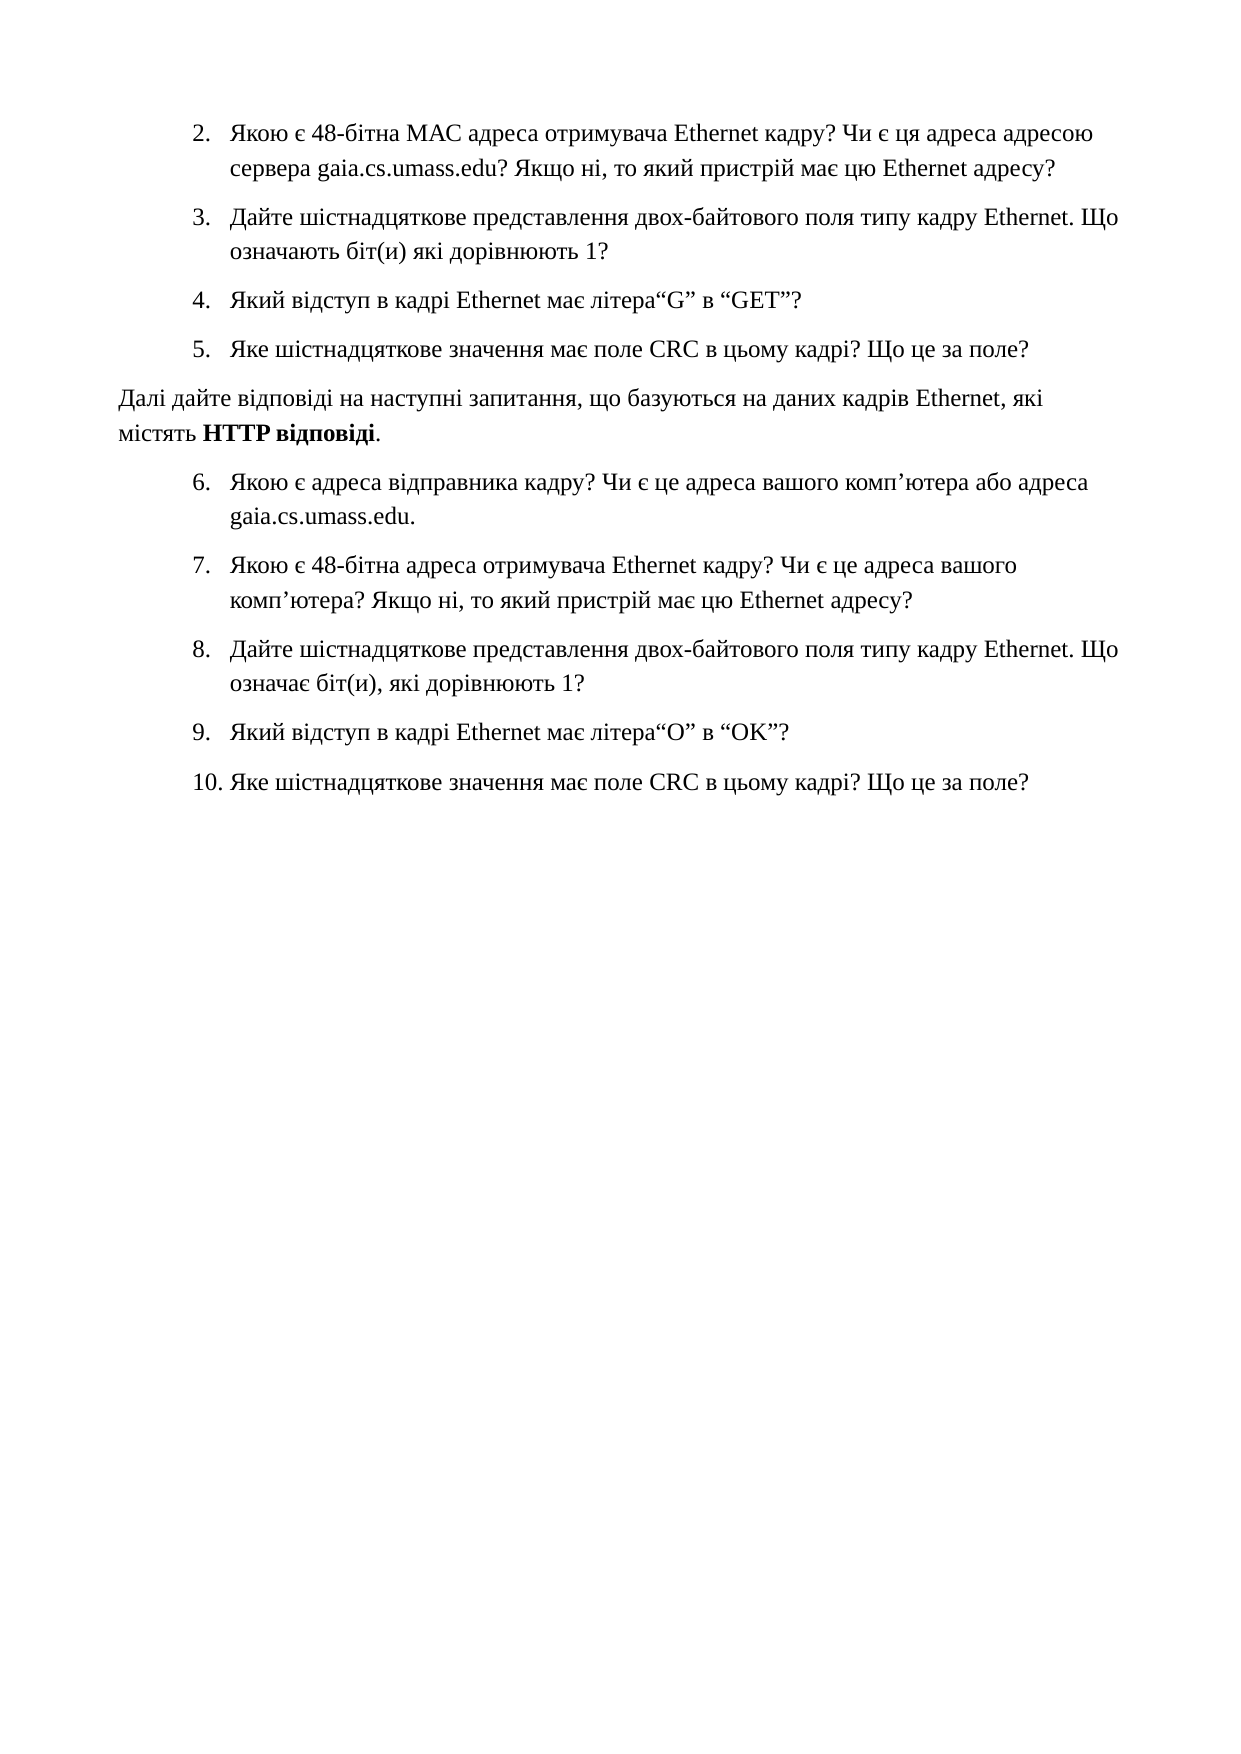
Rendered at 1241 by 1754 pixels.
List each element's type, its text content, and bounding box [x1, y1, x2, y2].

list Який відступ в кадрі Ethernet має літера“O” в “OK”? [192, 717, 1122, 746]
list Якою є 48-бітна МАС адреса отримувача Ethernet кадру? Чи є ця адреса адресою сервера gaia.cs.umass.edu? Якщо ні, то який пристрій має цю Ethernet адресу? [192, 118, 1122, 181]
list Який відступ в кадрі Ethernet має літера“G” в “GET”? [192, 285, 1122, 314]
text Далі дайте відповіді на наступні запитання, що базуються на даних кадрів Ethernet, які містять HTTP відповіді. [118, 383, 1122, 447]
list Якою є 48-бітна адреса отримувача Ethernet кадру? Чи є це адреса вашого комп’ютера? Якщо ні, то який пристрій має цю Ethernet адресу? [192, 550, 1122, 614]
list Яке шістнадцяткове значення має поле CRC в цьому кадрі? Що це за поле? [192, 334, 1122, 363]
list Дайте шістнадцяткове представлення двох-байтового поля типу кадру Ethernet. Що означають біт(и) які дорівнюють 1? [192, 202, 1122, 265]
list Дайте шістнадцяткове представлення двох-байтового поля типу кадру Ethernet. Що означає біт(и), які дорівнюють 1? [192, 634, 1122, 697]
list Яке шістнадцяткове значення має поле CRC в цьому кадрі? Що це за поле? [192, 767, 1122, 795]
list Якою є адреса відправника кадру? Чи є це адреса вашого комп’ютера або адреса gaia.cs.umass.edu. [192, 467, 1122, 530]
